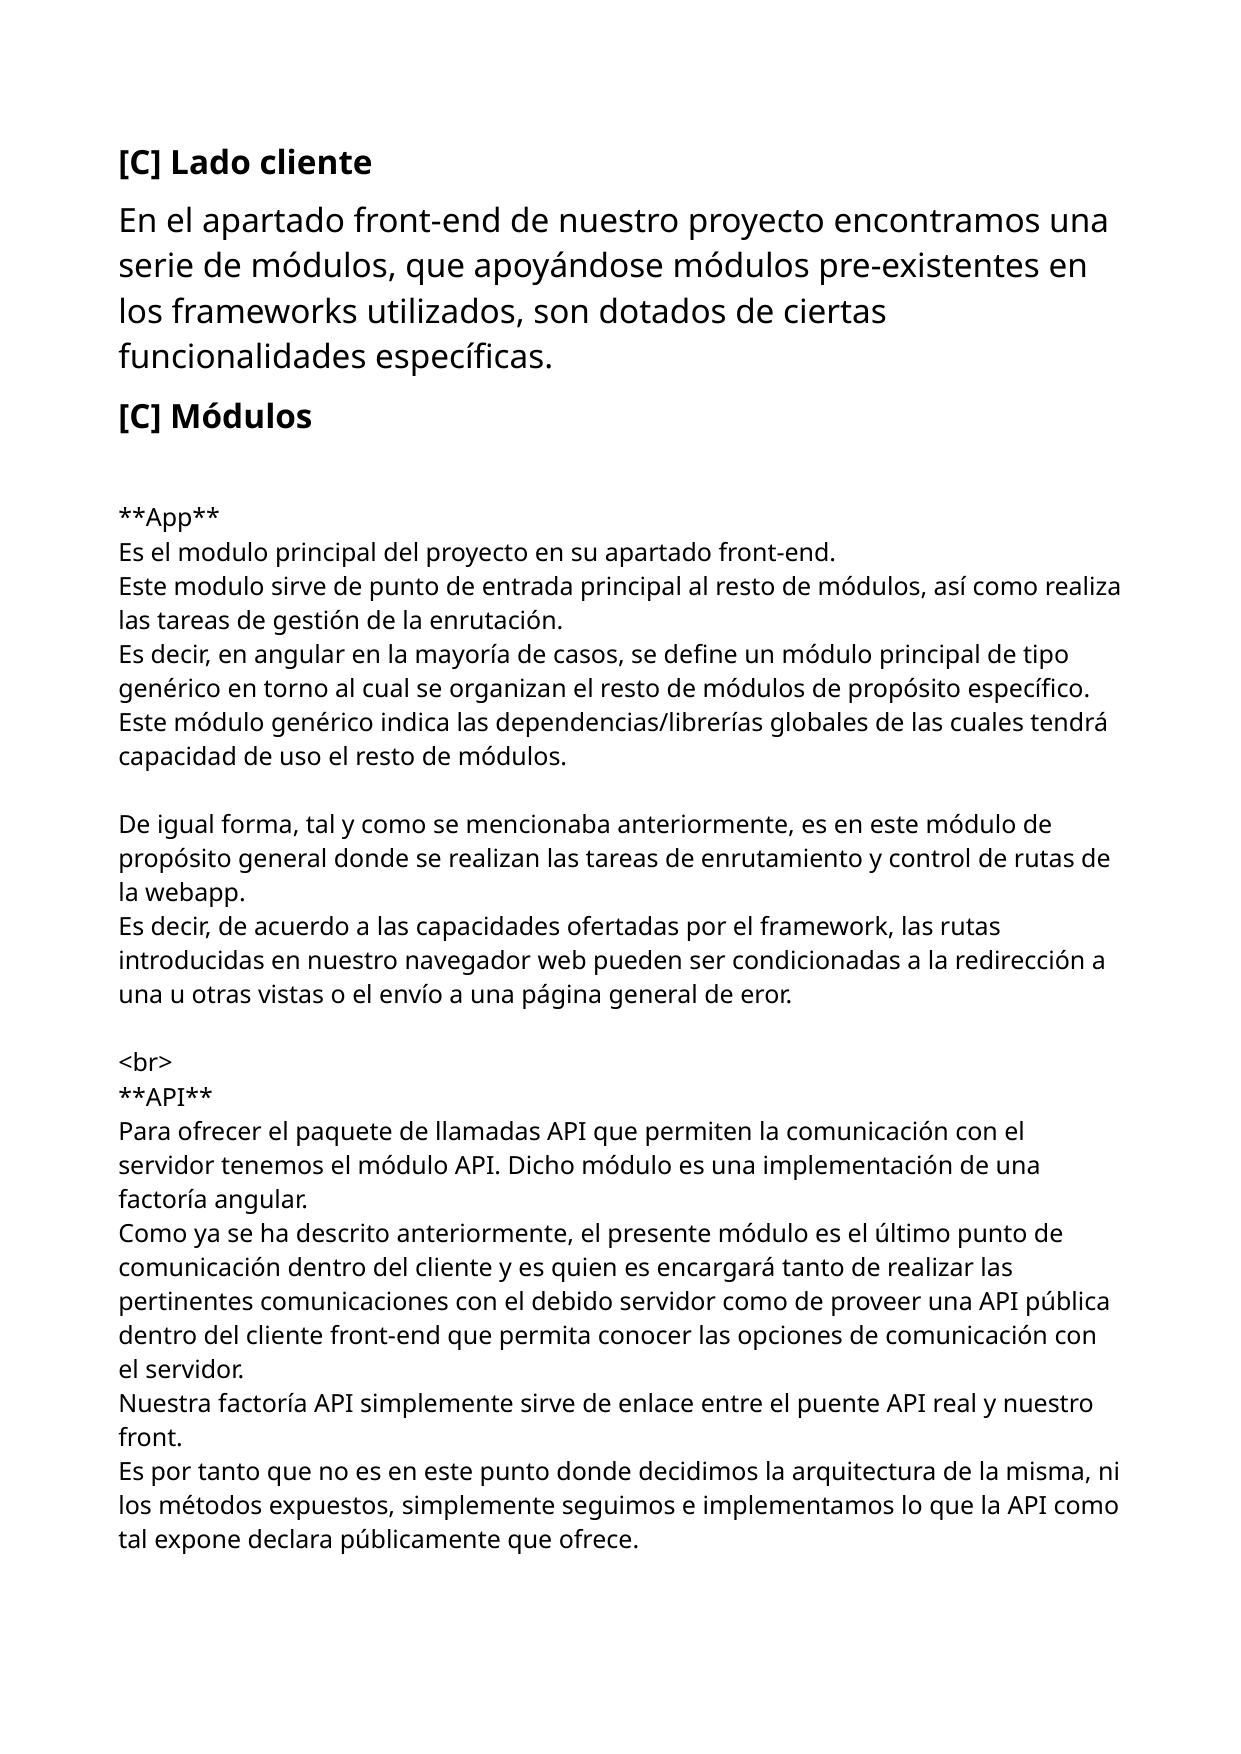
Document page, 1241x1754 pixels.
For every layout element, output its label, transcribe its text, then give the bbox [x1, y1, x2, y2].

text **App** [118, 500, 1122, 534]
subtitle [C] Lado cliente [118, 139, 1122, 184]
subtitle [C] Módulos [118, 393, 1122, 438]
text Este módulo genérico indica las dependencias/librerías globales de las cuales tendrá capacidad de uso el resto de módulos. [118, 704, 1122, 773]
text Como ya se ha descrito anteriormente, el presente módulo es el último punto de comunicación dentro del cliente y es quien es encargará tanto de realizar las pertinentes comunicaciones con el debido servidor como de proveer una API pública dentro del cliente front-end que permita conocer las opciones de comunicación con el servidor. [118, 1215, 1122, 1386]
text Nuestra factoría API simplemente sirve de enlace entre el puente API real y nuestro front. [118, 1386, 1122, 1454]
text Este modulo sirve de punto de entrada principal al resto de módulos, así como realiza las tareas de gestión de la enrutación. [118, 568, 1122, 636]
text **API** [118, 1079, 1122, 1113]
text De igual forma, tal y como se mencionaba anteriormente, es en este módulo de propósito general donde se realizan las tareas de enrutamiento y control de rutas de la webapp. [118, 807, 1122, 909]
text Es decir, de acuerdo a las capacidades ofertadas por el framework, las rutas introducidas en nuestro navegador web pueden ser condicionadas a la redirección a una u otras vistas o el envío a una página general de eror. [118, 909, 1122, 1011]
text Es por tanto que no es en este punto donde decidimos la arquitectura de la misma, ni los métodos expuestos, simplemente seguimos e implementamos lo que la API como tal expone declara públicamente que ofrece. [118, 1454, 1122, 1556]
text Para ofrecer el paquete de llamadas API que permiten la comunicación con el servidor tenemos el módulo API. Dicho módulo es una implementación de una factoría angular. [118, 1113, 1122, 1215]
text Es decir, en angular en la mayoría de casos, se define un módulo principal de tipo genérico en torno al cual se organizan el resto de módulos de propósito específico. [118, 636, 1122, 704]
text <br> [118, 1045, 1122, 1079]
text Es el modulo principal del proyecto en su apartado front-end. [118, 534, 1122, 568]
text En el apartado front-end de nuestro proyecto encontramos una serie de módulos, que apoyándose módulos pre-existentes en los frameworks utilizados, son dotados de ciertas funcionalidades específicas. [118, 197, 1122, 378]
